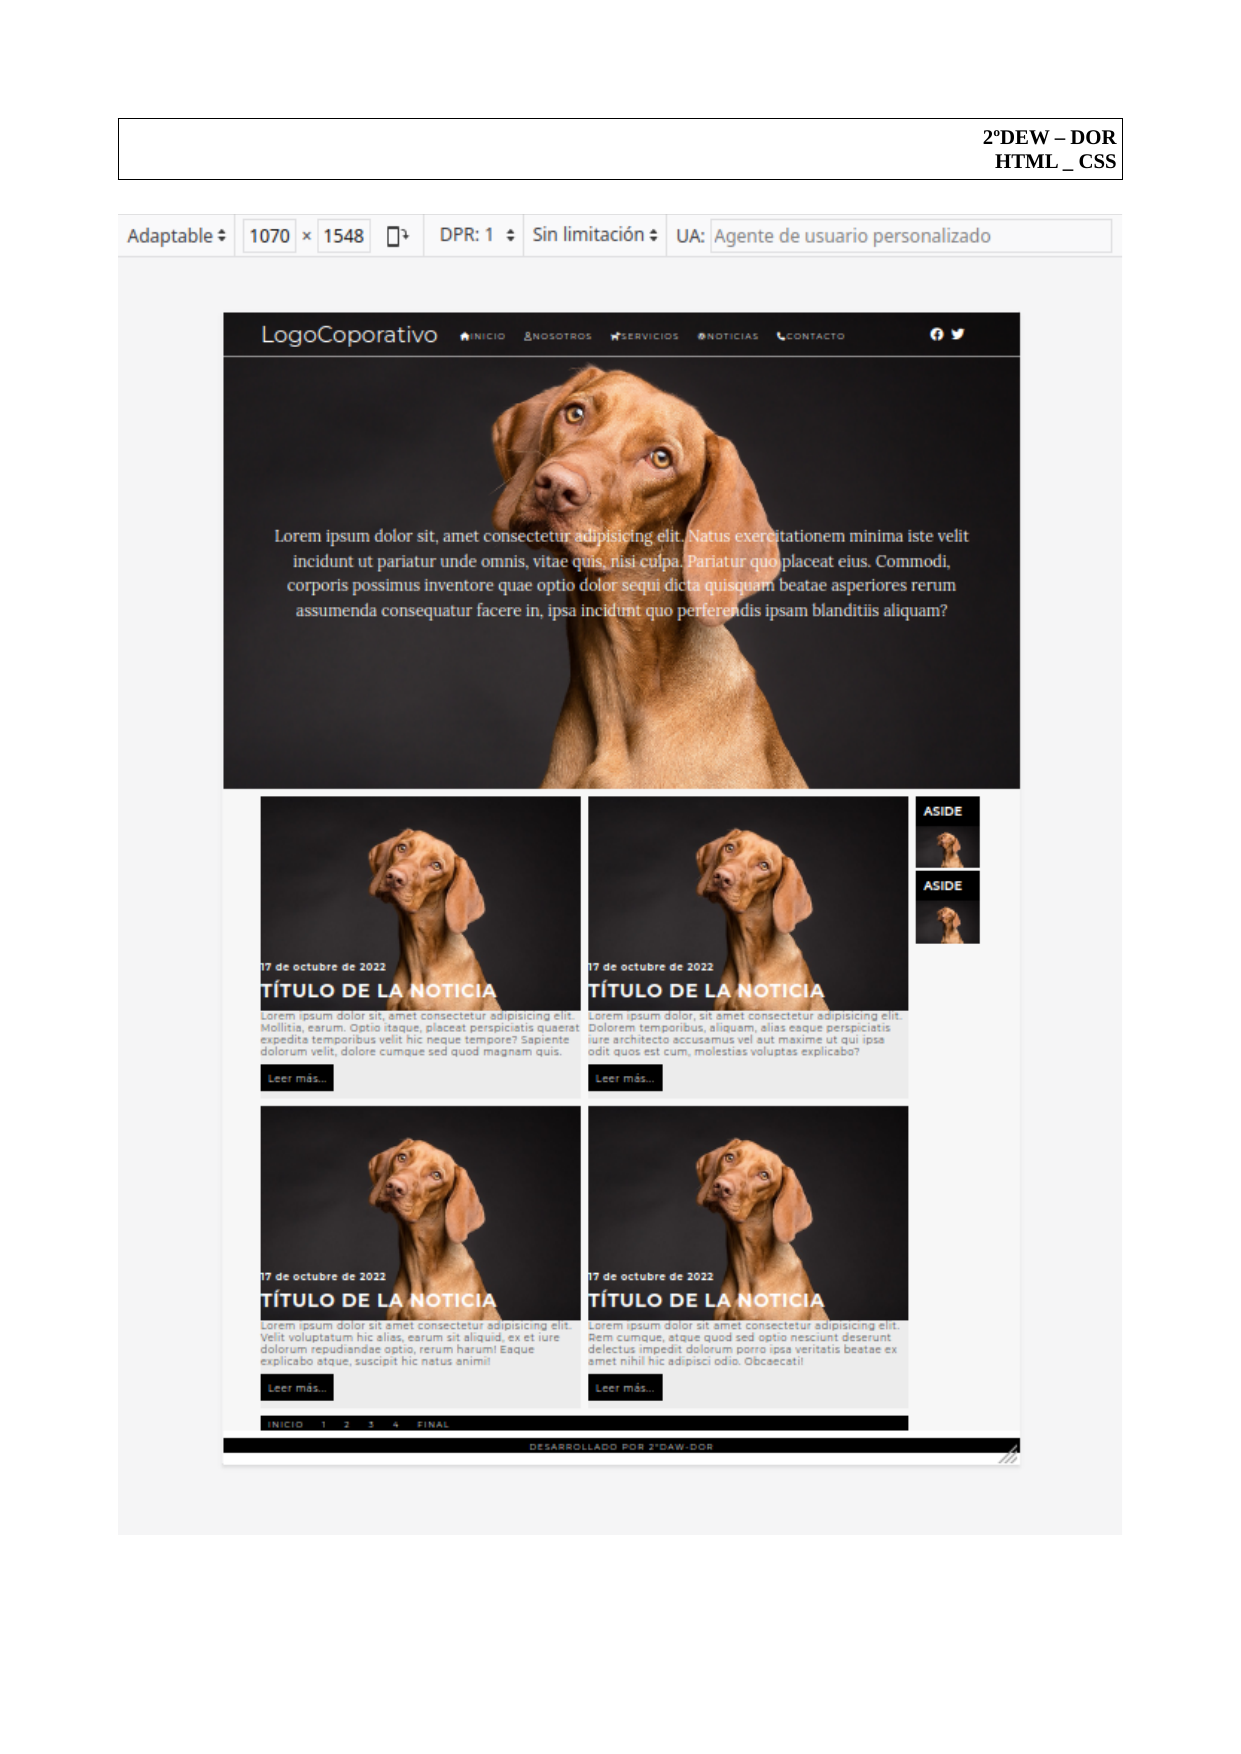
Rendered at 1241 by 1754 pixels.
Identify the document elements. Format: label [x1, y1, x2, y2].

picture [118, 214, 1123, 1535]
